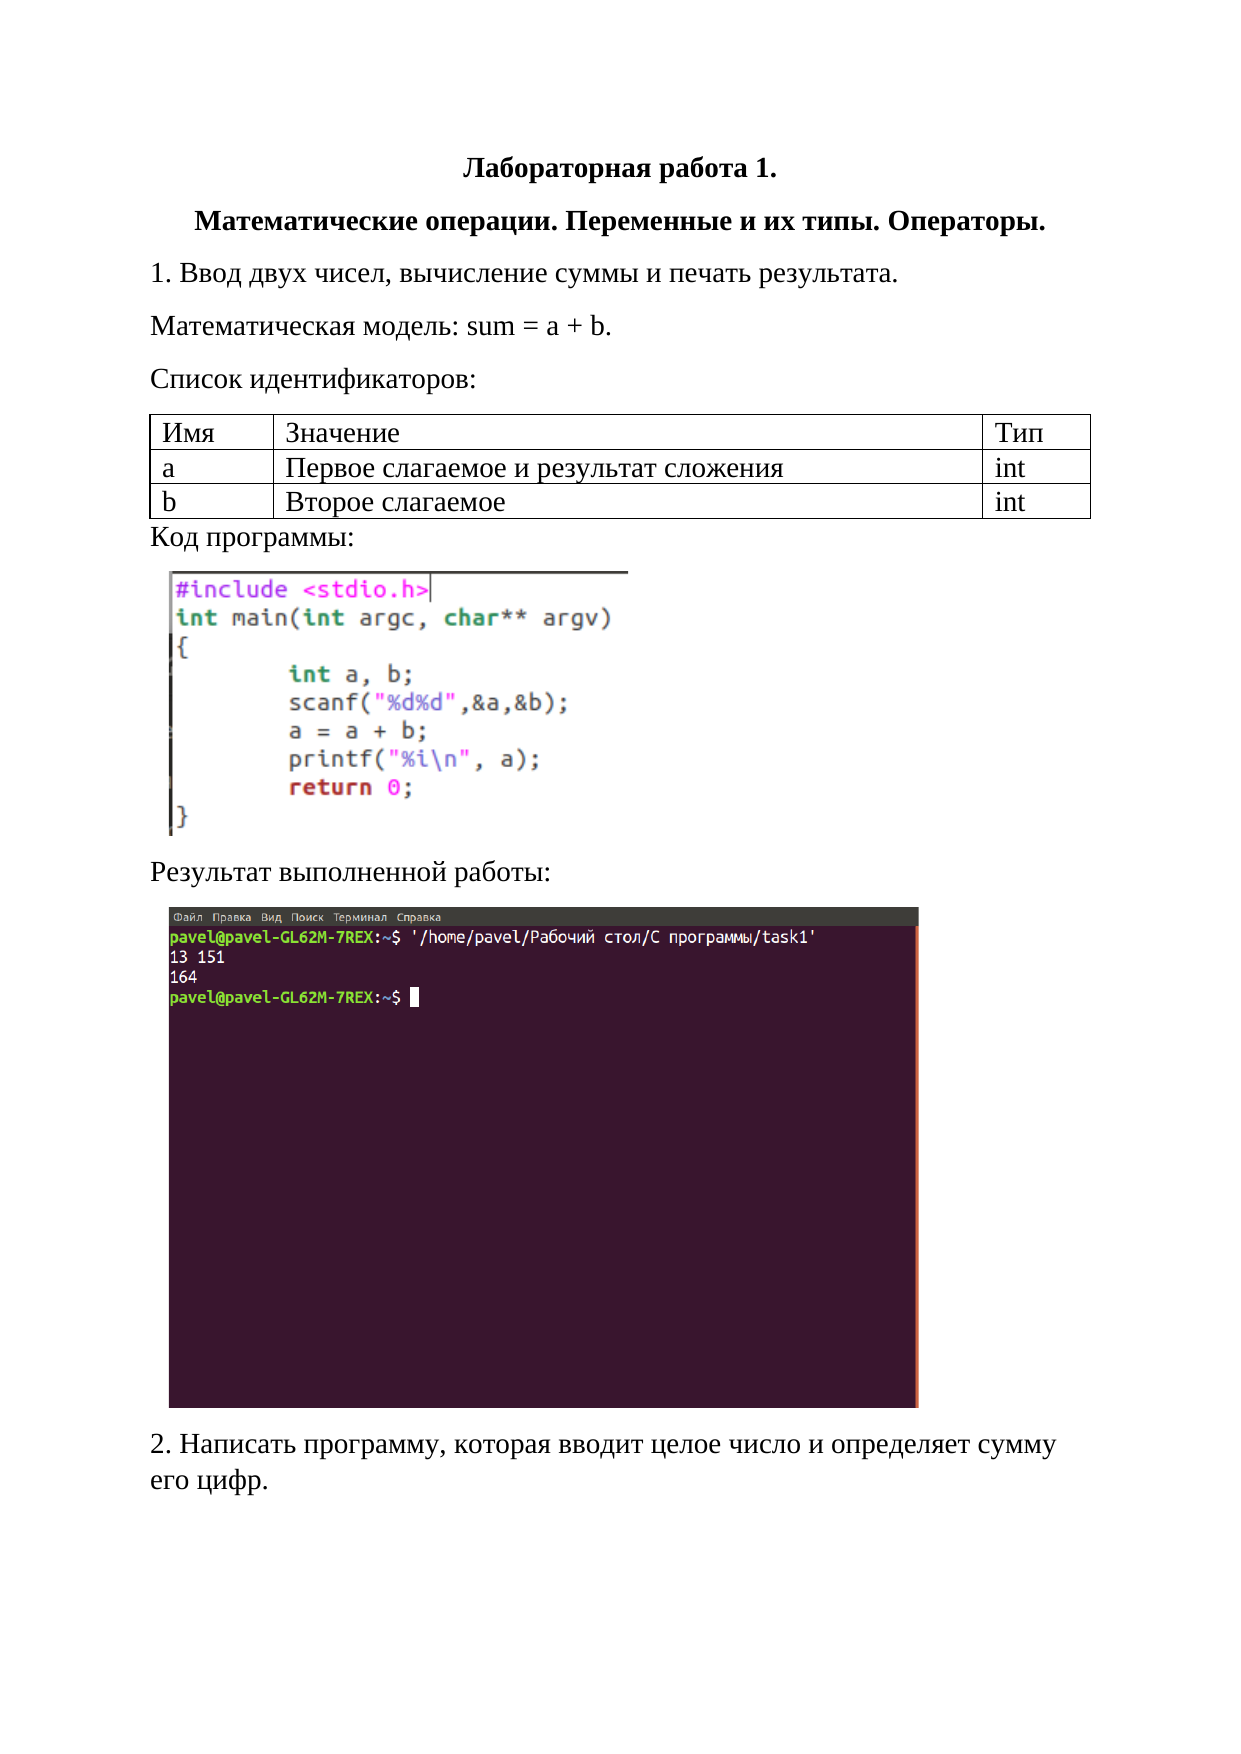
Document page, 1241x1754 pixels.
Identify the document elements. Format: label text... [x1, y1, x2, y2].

table_cell Первое слагаемое и результат сложения [274, 450, 982, 483]
table_cell Второе слагаемое [274, 484, 982, 518]
table_cell int [983, 484, 1090, 518]
table_cell a [151, 450, 273, 483]
text 2. Написать программу, которая вводит целое число и определяет сумму его цифр. [150, 1426, 1090, 1496]
text Результат выполненной работы: [150, 854, 1090, 888]
table_cell int [983, 450, 1090, 483]
table_cell b [151, 484, 273, 518]
text Код программы: [150, 519, 1090, 552]
text Лабораторная работа 1. [150, 150, 1090, 183]
table_header Значение [274, 415, 982, 449]
text 1. Ввод двух чисел, вычисление суммы и печать результата. [150, 256, 1090, 289]
text Математическая модель: sum = a + b. [150, 308, 1090, 342]
table_header Имя [151, 415, 273, 449]
picture [168, 907, 919, 1408]
text Список идентификаторов: [150, 361, 1090, 395]
text Математические операции. Переменные и их типы. Операторы. [150, 203, 1090, 236]
table_header Тип [983, 415, 1090, 449]
picture [168, 571, 629, 836]
